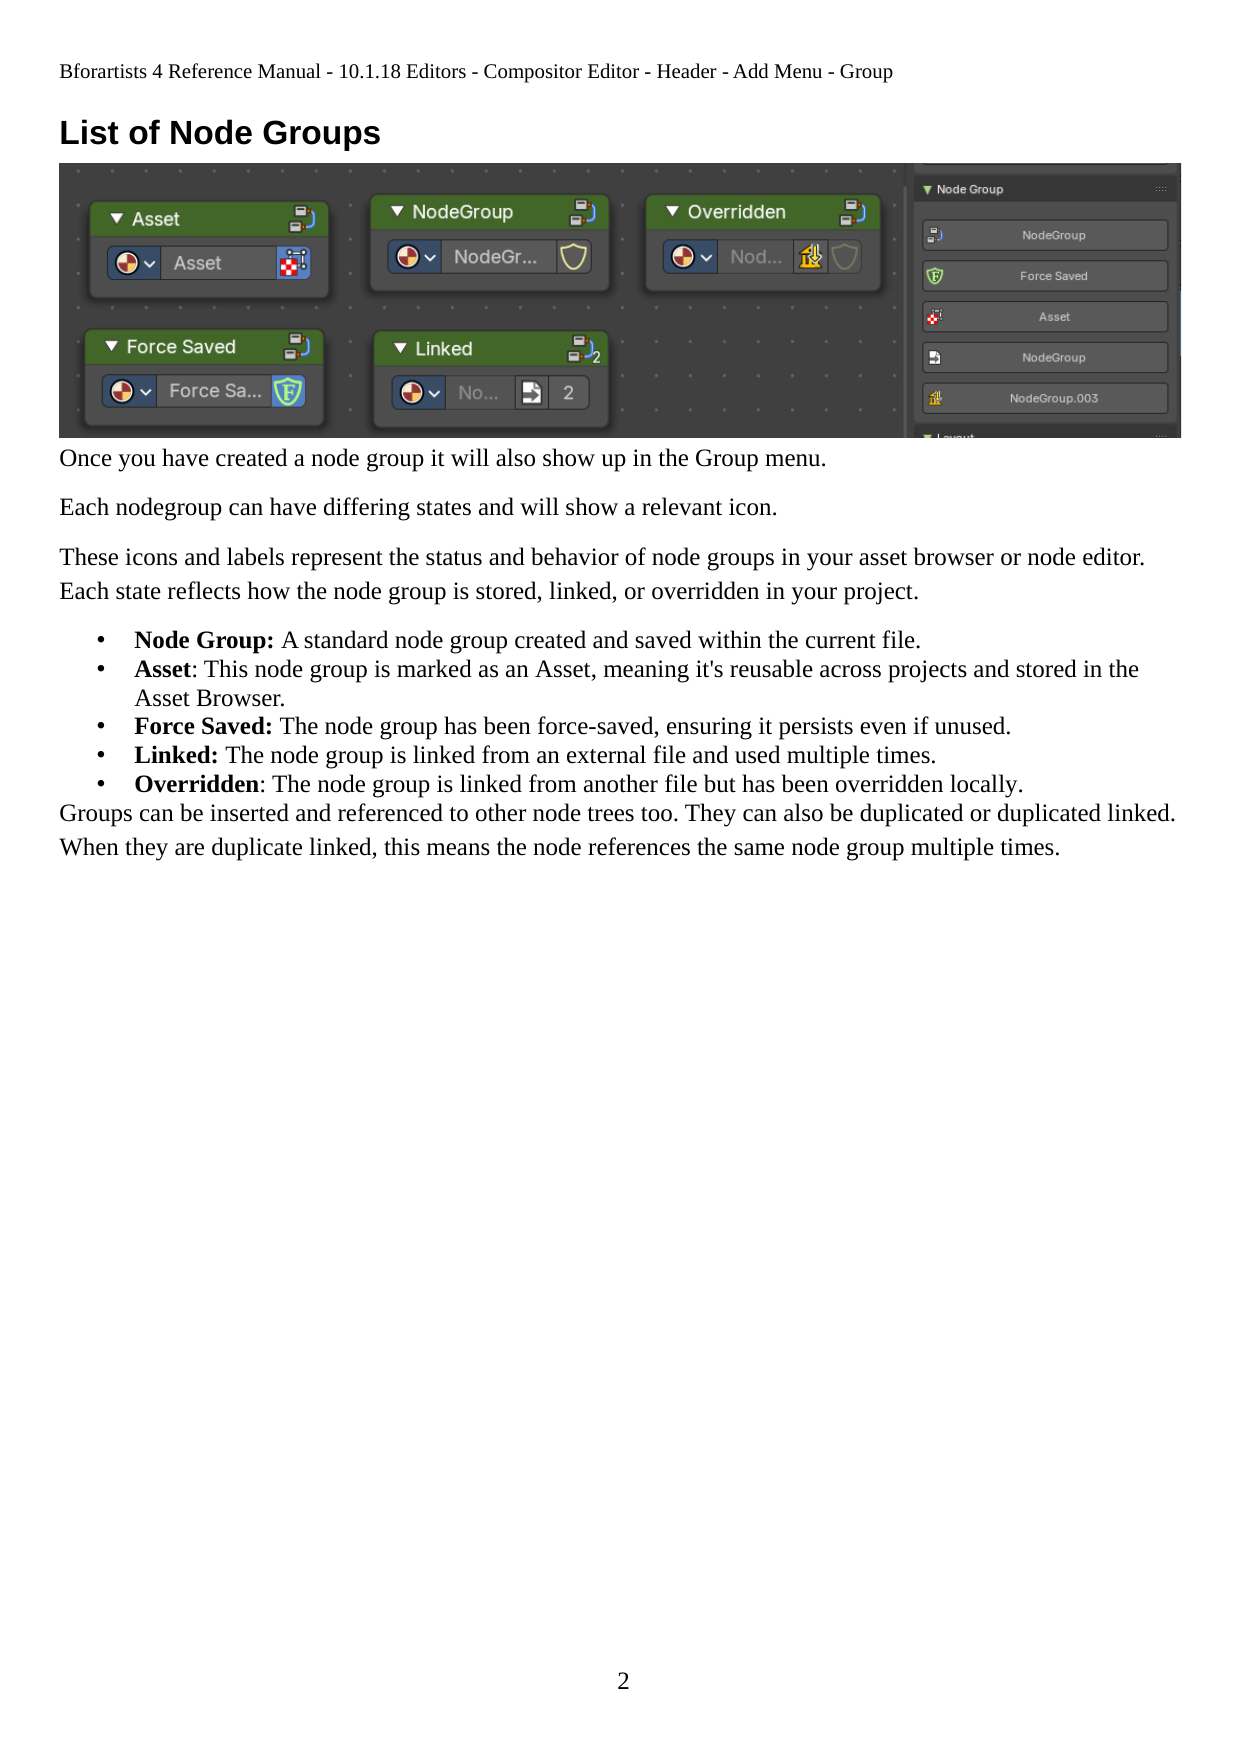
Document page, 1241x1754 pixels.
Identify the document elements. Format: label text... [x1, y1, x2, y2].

text These icons and labels represent the status and behavior of node groups in your asset browser or node editor. Each state reflects how the node group is stored, linked, or overridden in your project. [59, 542, 1181, 605]
text Once you have created a node group it will also show up in the Group menu. [59, 438, 1181, 472]
list Force Saved: The node group has been force-saved, ensuring it persists even if unused. [97, 711, 1181, 740]
subtitle List of Node Groups [59, 113, 1181, 151]
text Groups can be inserted and referenced to other node trees too. They can also be duplicated or duplicated linked. When they are duplicate linked, this means the node references the same node group multiple times. [59, 798, 1181, 861]
list Asset: This node group is marked as an Asset, meaning it's reusable across projects and stored in the Asset Browser. [97, 654, 1181, 711]
picture [59, 163, 1182, 438]
list Node Group: A standard node group created and saved within the current file. [97, 625, 1181, 654]
list Overridden: The node group is linked from another file but has been overridden locally. [97, 769, 1181, 798]
list Linked: The node group is linked from an external file and used multiple times. [97, 740, 1181, 769]
text Each nodegroup can have differing states and will show a relevant icon. [59, 492, 1181, 521]
